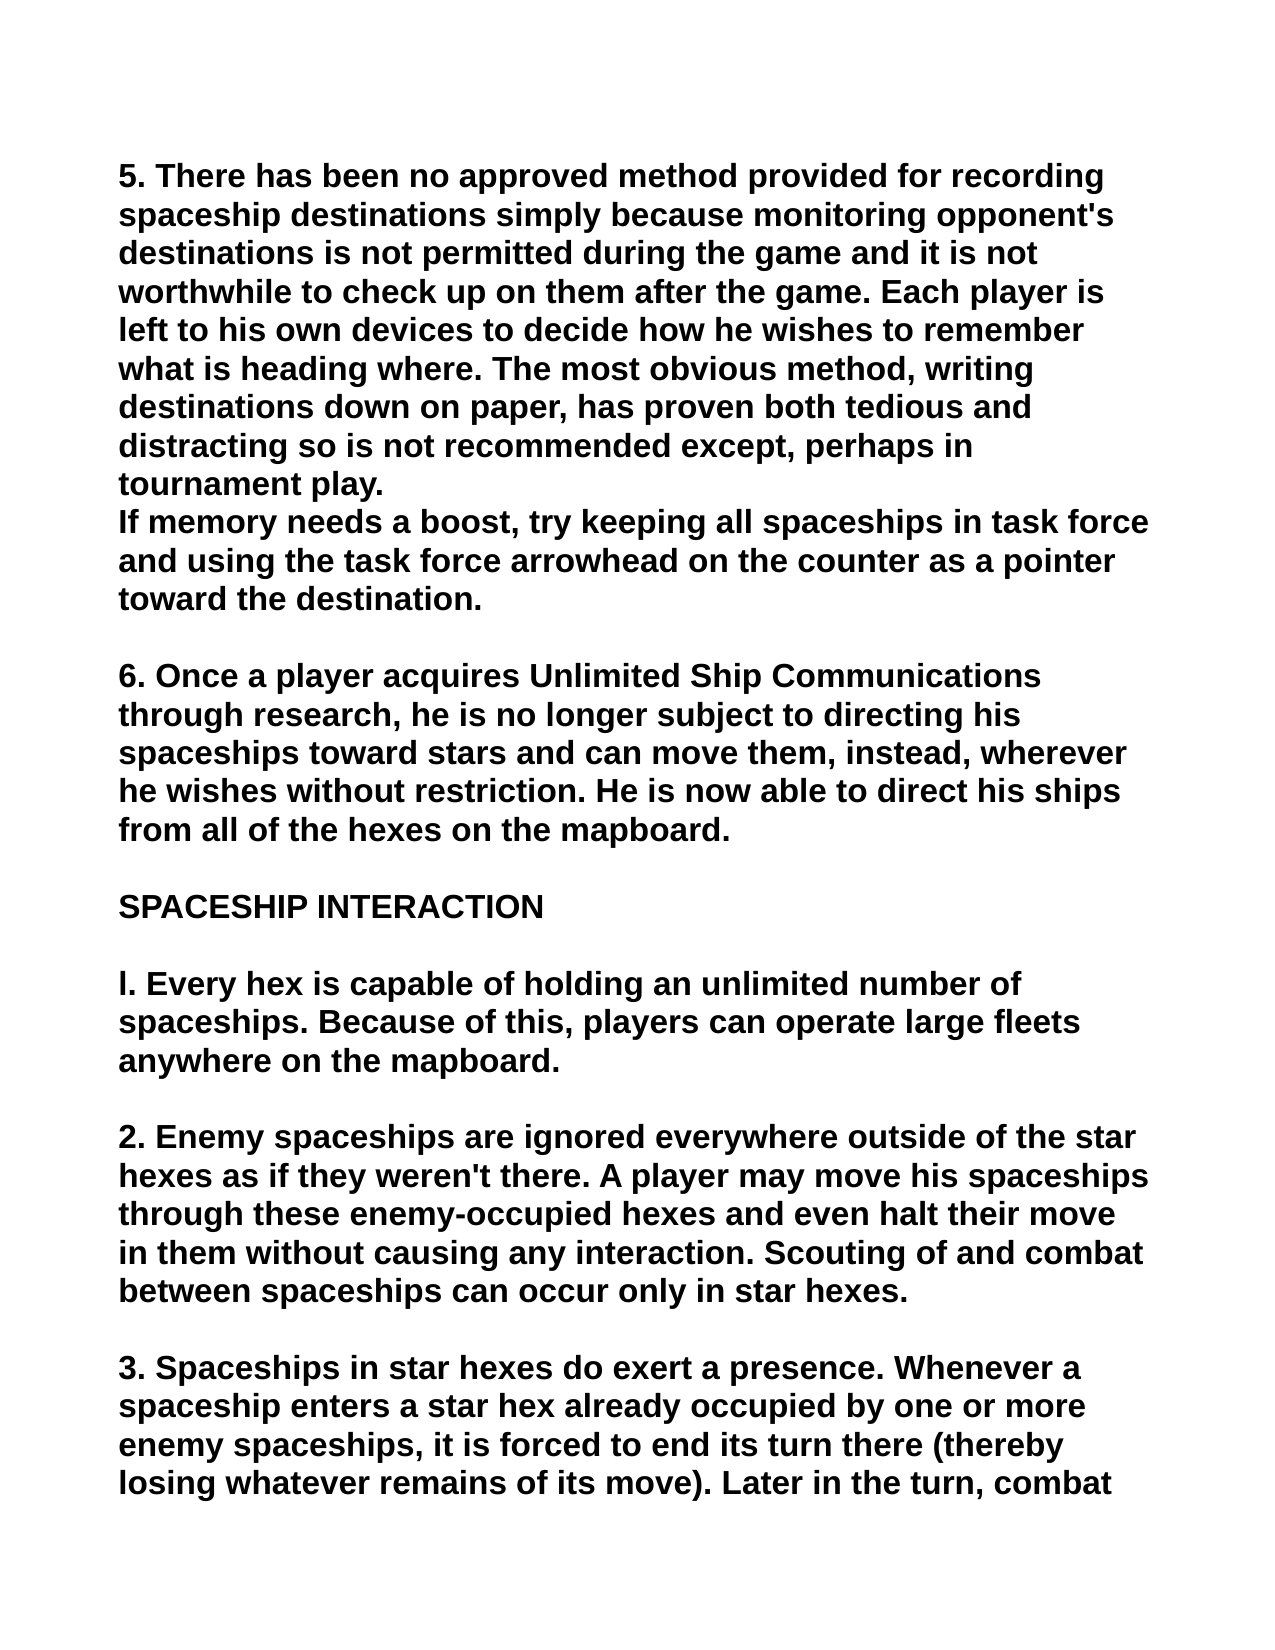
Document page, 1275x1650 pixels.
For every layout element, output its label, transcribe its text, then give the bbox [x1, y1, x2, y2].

text 2. Enemy spaceships are ignored everywhere outside of the star hexes as if they weren't there. A player may move his spaceships through these enemy-occupied hexes and even halt their move [118, 1117, 1157, 1233]
text l. Every hex is capable of holding an unlimited number of spaceships. Because of this, players can operate large fleets anywhere on the mapboard. [118, 964, 1157, 1079]
text SPACESHIP INTERACTION [118, 887, 1157, 925]
text through research, he is no longer subject to directing his spaceships toward stars and can move them, instead, wherever he wishes without restriction. He is now able to direct his ships from all of the hexes on the mapboard. [118, 695, 1157, 848]
text 3. Spaceships in star hexes do exert a presence. Whenever a spaceship enters a star hex already occupied by one or more enemy spaceships, it is forced to end its turn there (thereby losing whatever remains of its move). Later in the turn, combat [118, 1348, 1157, 1502]
text 6. Once a player acquires Unlimited Ship Communications [118, 656, 1157, 695]
text in them without causing any interaction. Scouting of and combat between spaceships can occur only in star hexes. [118, 1233, 1157, 1310]
text If memory needs a boost, try keeping all spaceships in task force and using the task force arrowhead on the counter as a pointer toward the destination. [118, 502, 1157, 618]
text 5. There has been no approved method provided for recording spaceship destinations simply because monitoring opponent's destinations is not permitted during the game and it is not worthwhile to check up on them after the game. Each player is left to his own devices to decide how he wishes to remember what is heading where. The most obvious method, writing destinations down on paper, has proven both tedious and distracting so is not recommended except, perhaps in tournament play. [118, 157, 1157, 502]
